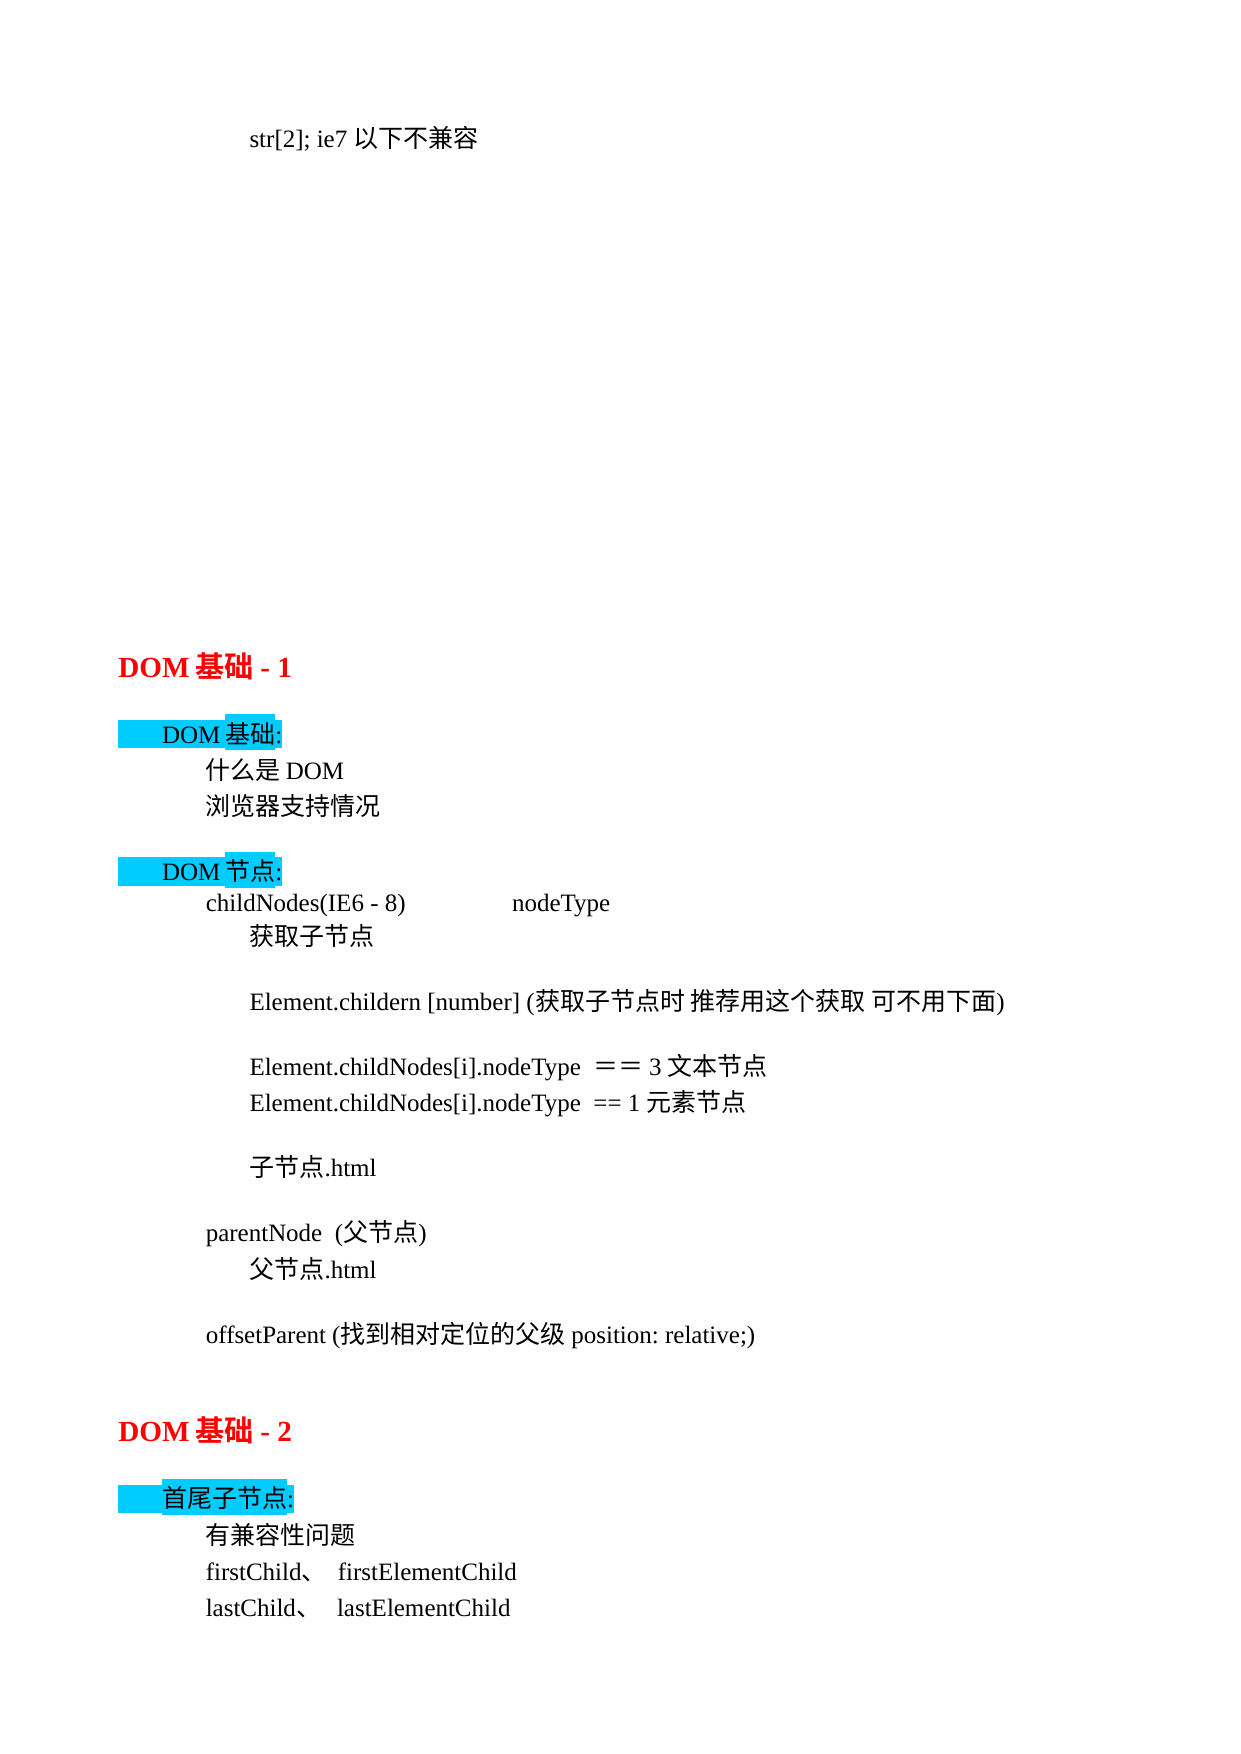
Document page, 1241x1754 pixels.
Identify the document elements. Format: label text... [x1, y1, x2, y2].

text DOM基础 - 1 [118, 643, 1122, 685]
text DOM基础: [118, 714, 1122, 750]
text childNodes(IE6 - 8) nodeType [118, 888, 1122, 917]
text 父节点.html [118, 1249, 1122, 1285]
text DOM节点: [118, 852, 1122, 888]
text 浏览器支持情况 [118, 787, 1122, 823]
text Element.childNodes[i].nodeType ＝＝ 3 文本节点 [118, 1047, 1122, 1083]
text 有兼容性问题 [118, 1515, 1122, 1551]
text Element.childNodes[i].nodeType == 1 元素节点 [118, 1083, 1122, 1119]
text str[2]; ie7 以下不兼容 [118, 118, 1122, 154]
text offsetParent (找到相对定位的父级 position: relative;) [118, 1314, 1122, 1350]
text 首尾子节点: [118, 1479, 1122, 1515]
text parentNode (父节点) [118, 1213, 1122, 1249]
text Element.childern [number] (获取子节点时 推荐用这个获取 可不用下面) [118, 982, 1122, 1018]
text 什么是DOM [118, 750, 1122, 787]
text 获取子节点 [118, 917, 1122, 953]
text 子节点.html [118, 1148, 1122, 1184]
text lastChild、 lastElementChild [118, 1588, 1122, 1624]
text firstChild、 firstElementChild [118, 1551, 1122, 1588]
text DOM基础 - 2 [118, 1408, 1122, 1450]
